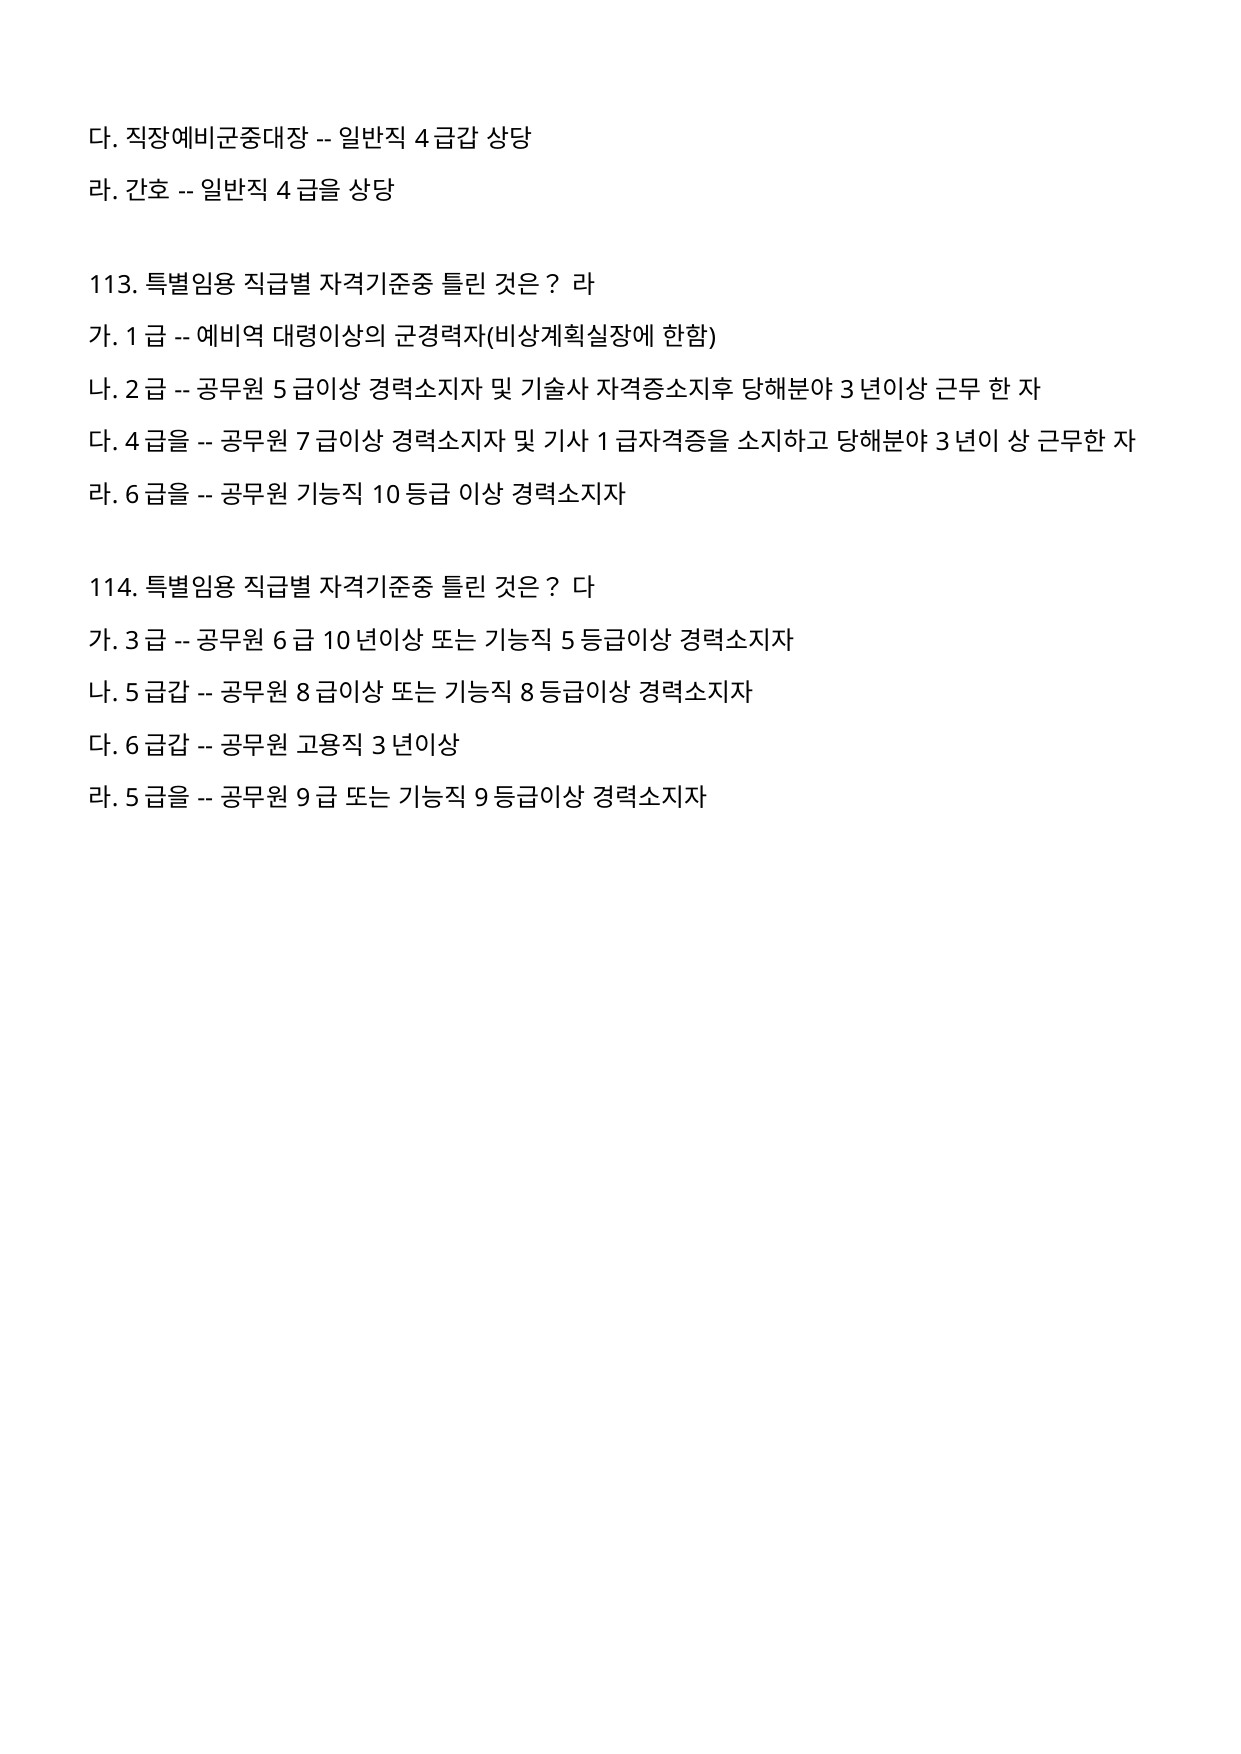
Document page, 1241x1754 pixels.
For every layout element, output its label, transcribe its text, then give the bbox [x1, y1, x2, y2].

text 114. 특별임용 직급별 자격기준중 틀린 것은？ 다 [88, 568, 1152, 604]
text 라. 6급을 -- 공무원 기능직 10등급 이상 경력소지자 [88, 474, 1152, 511]
text 라. 5급을 -- 공무원 9급 또는 기능직 9등급이상 경력소지자 [88, 778, 1152, 814]
text 113. 특별임용 직급별 자격기준중 틀린 것은？ 라 [88, 264, 1152, 301]
text 나. 5급갑 -- 공무원 8급이상 또는 기능직 8등급이상 경력소지자 [88, 673, 1152, 709]
text 가. 3급 -- 공무원 6급 10년이상 또는 기능직 5등급이상 경력소지자 [88, 620, 1152, 657]
text 다. 6급갑 -- 공무원 고용직 3년이상 [88, 725, 1152, 762]
text 라. 간호 -- 일반직 4급을 상당 [88, 171, 1152, 207]
text 다. 직장예비군중대장 -- 일반직 4급갑 상당 [88, 118, 1152, 154]
text 다. 4급을 -- 공무원 7급이상 경력소지자 및 기사 1급자격증을 소지하고 당해분야 3년이 상 근무한 자 [88, 422, 1152, 458]
text 가. 1급 -- 예비역 대령이상의 군경력자(비상계획실장에 한함) [88, 317, 1152, 353]
text 나. 2급 -- 공무원 5급이상 경력소지자 및 기술사 자격증소지후 당해분야 3년이상 근무 한 자 [88, 369, 1152, 406]
